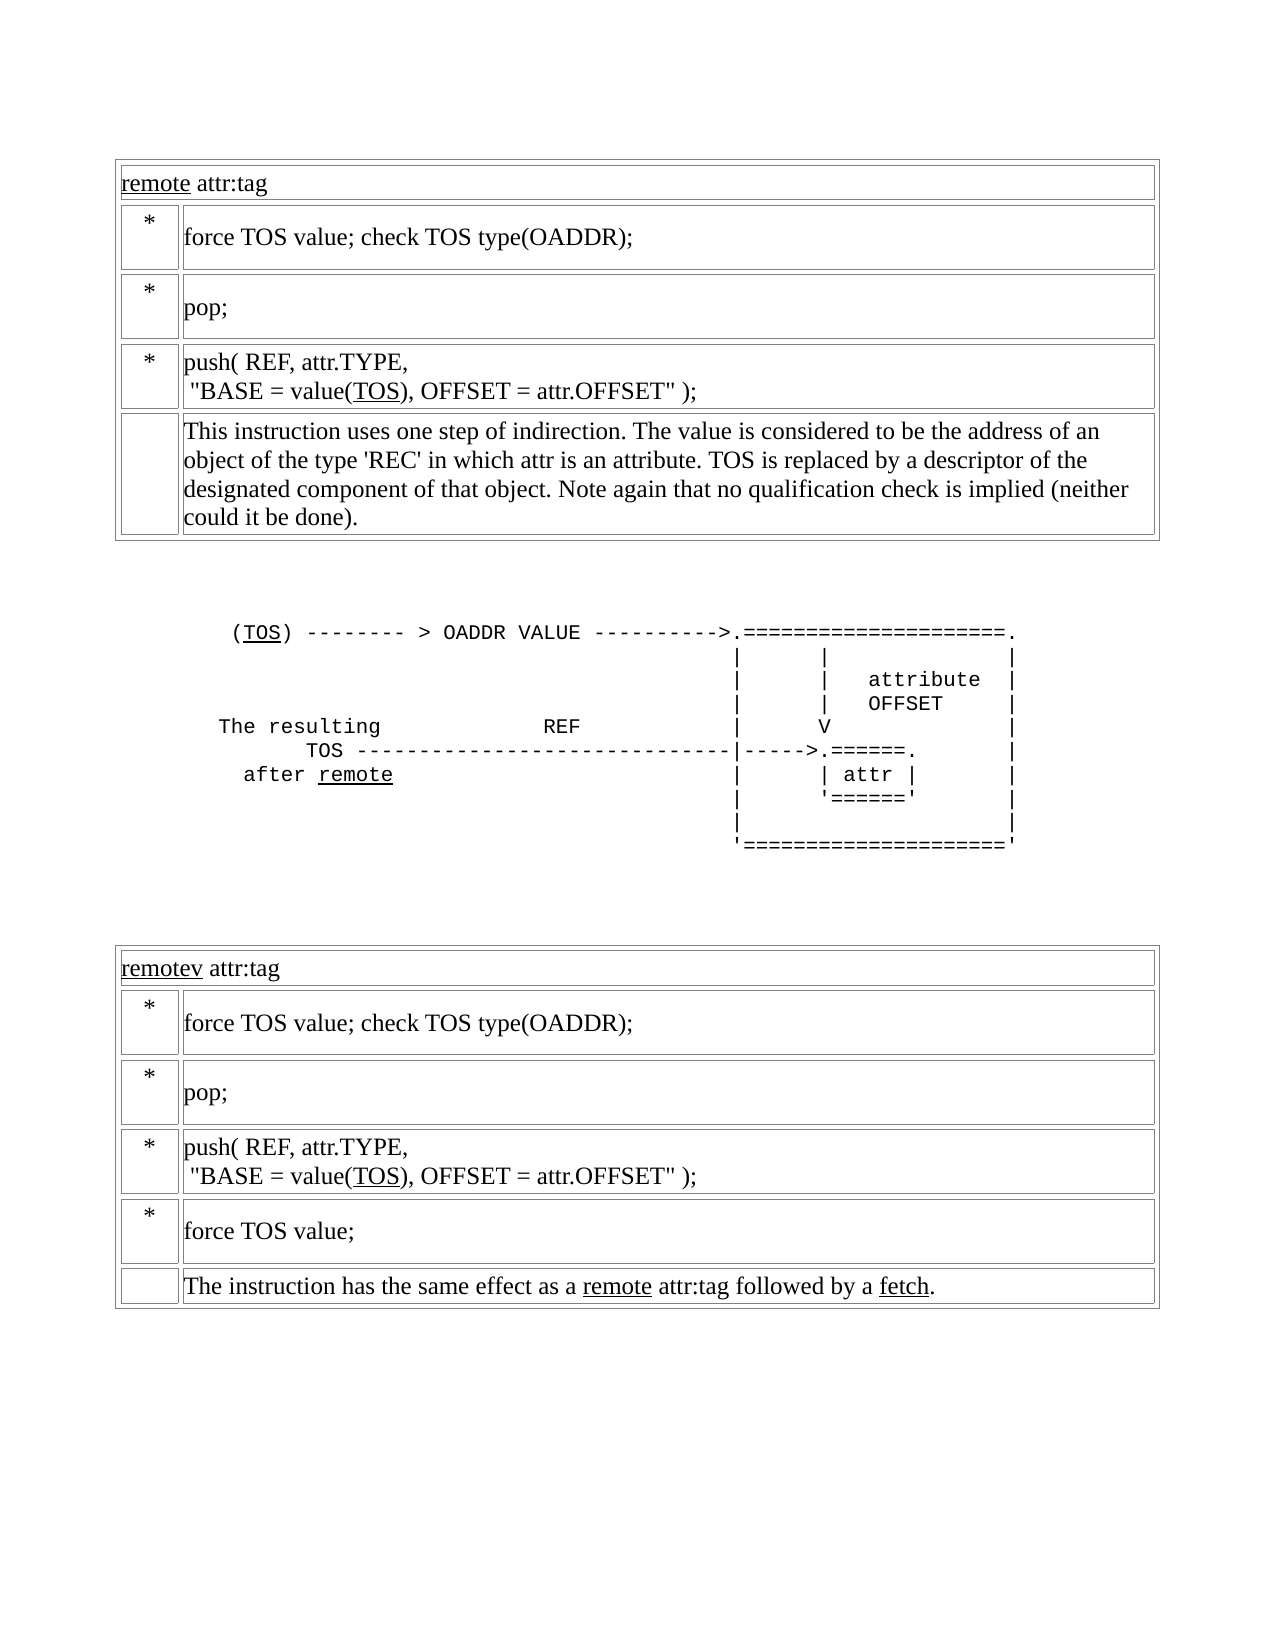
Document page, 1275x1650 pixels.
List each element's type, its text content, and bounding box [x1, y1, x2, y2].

table_cell * [118, 985, 180, 1054]
table_cell The instruction has the same effect as a remote attr:tag followed by a fetch. [180, 1263, 1157, 1303]
text '=====================' [118, 835, 1157, 858]
text (TOS) -------- > OADDR VALUE ---------->.=====================. [118, 622, 1157, 646]
table_cell * [118, 338, 180, 408]
table_cell pop; [180, 1054, 1157, 1124]
table_cell push( REF, attr.TYPE, "BASE = value(TOS), OFFSET = attr.OFFSET" ); [180, 1124, 1157, 1193]
table_cell push( REF, attr.TYPE, "BASE = value(TOS), OFFSET = attr.OFFSET" ); [180, 338, 1157, 408]
text The resulting REF | V | [118, 717, 1157, 740]
table_cell force TOS value; check TOS type(OADDR); [180, 199, 1157, 269]
table_cell * [118, 199, 180, 269]
table_cell * [118, 269, 180, 338]
table_cell * [118, 1193, 180, 1263]
table_cell [122, 1269, 178, 1303]
text | | [118, 811, 1157, 835]
text TOS ------------------------------|----->.======. | [118, 740, 1157, 764]
table_cell * [118, 1054, 180, 1124]
table_cell force TOS value; check TOS type(OADDR); [180, 985, 1157, 1054]
text after remote | | attr | | [118, 764, 1157, 787]
table_cell [118, 1263, 180, 1303]
text | | attribute | [118, 669, 1157, 693]
text | '======' | [118, 787, 1157, 811]
table_header remote attr:tag [118, 160, 1157, 199]
table_cell This instruction uses one step of indirection. The value is considered to be the address of an object of the type 'REC' in which attr is an attribute. TOS is replaced by a descriptor of the designated component of that object. Note again that no qualification check is implied (neither could it be done). [180, 408, 1157, 534]
table_cell * [118, 1124, 180, 1193]
text | | | [118, 646, 1157, 669]
table_header remotev attr:tag [118, 946, 1157, 985]
table_cell [122, 414, 178, 534]
text | | OFFSET | [118, 693, 1157, 717]
table_cell force TOS value; [180, 1193, 1157, 1263]
table_cell pop; [180, 269, 1157, 338]
table_cell [118, 408, 180, 534]
